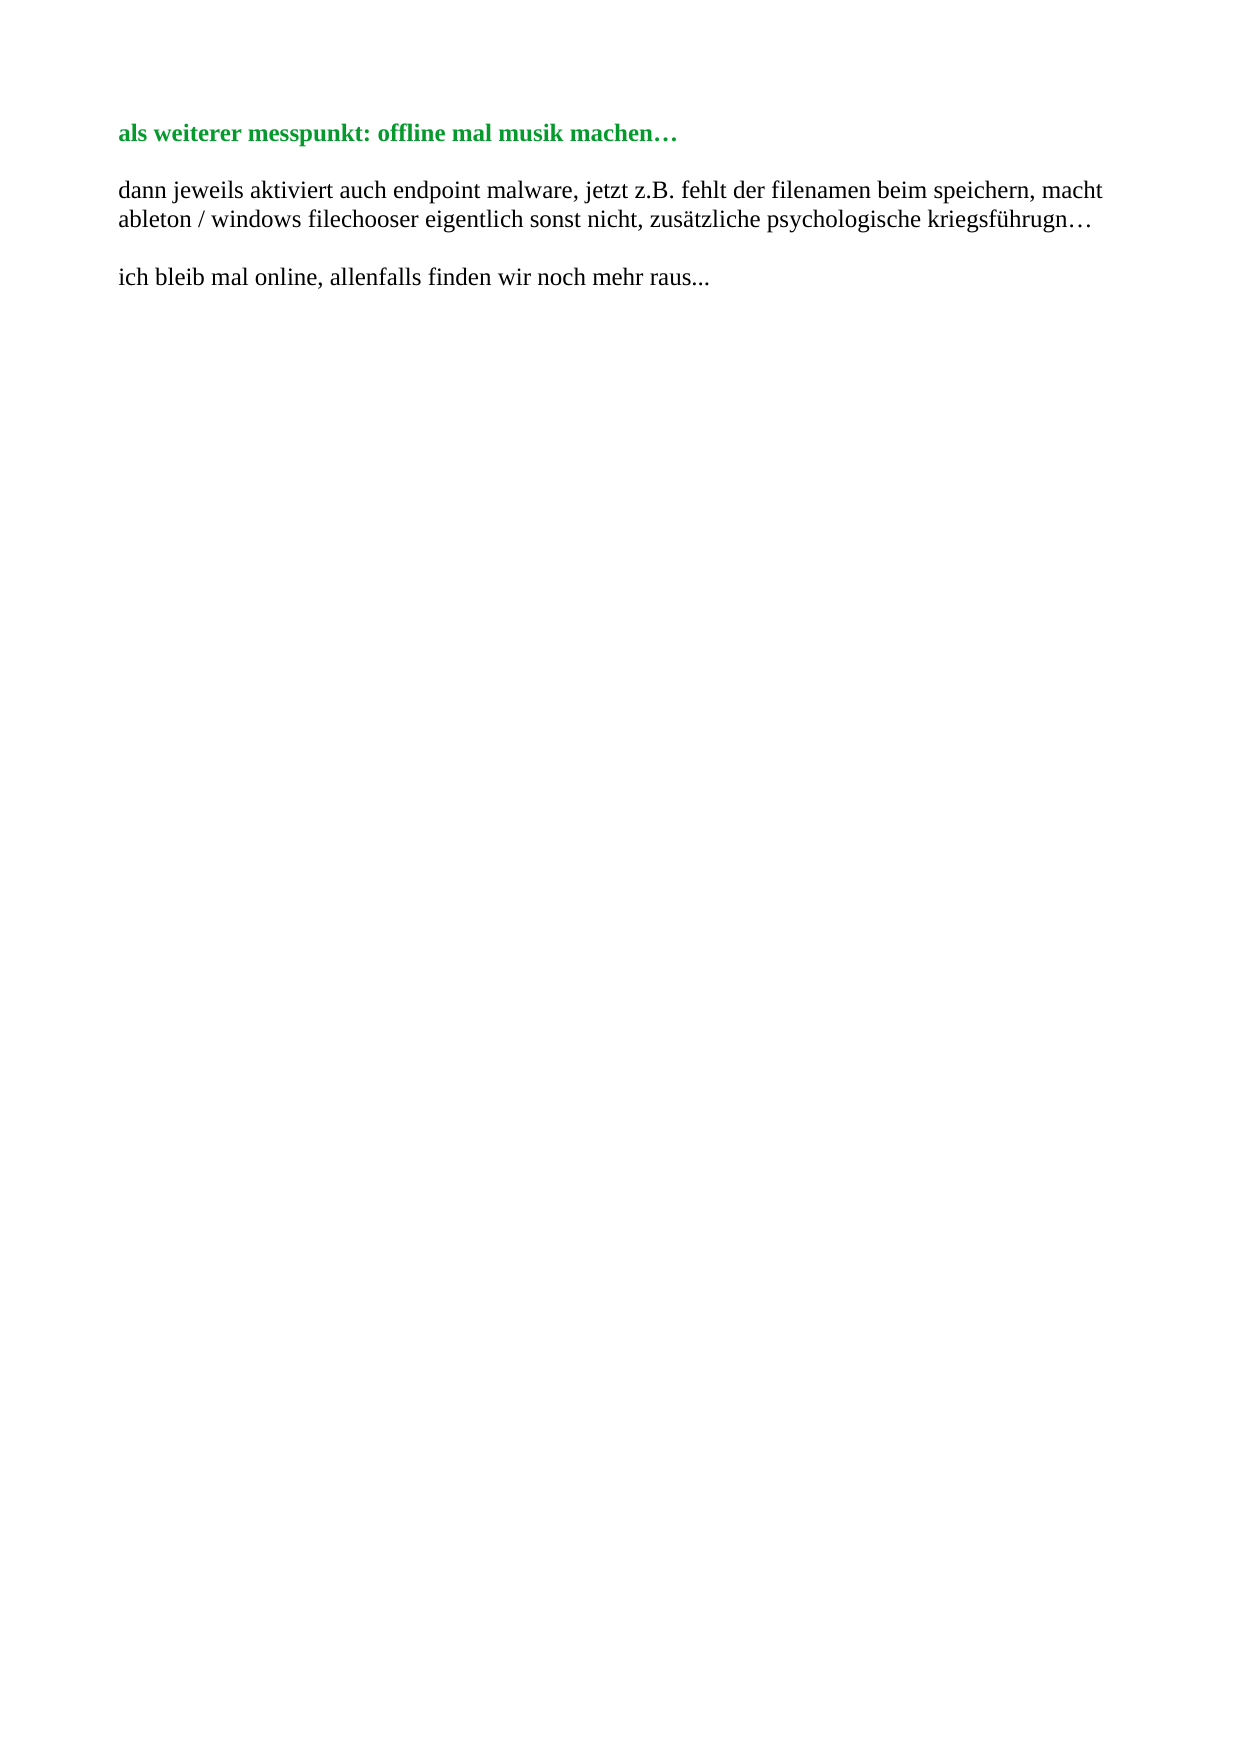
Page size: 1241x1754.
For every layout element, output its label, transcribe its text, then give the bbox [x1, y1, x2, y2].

text dann jeweils aktiviert auch endpoint malware, jetzt z.B. fehlt der filenamen beim speichern, macht ableton / windows filechooser eigentlich sonst nicht, zusätzliche psychologische kriegsführugn… [118, 176, 1122, 233]
text als weiterer messpunkt: offline mal musik machen… [118, 118, 1122, 147]
text ich bleib mal online, allenfalls finden wir noch mehr raus... [118, 262, 1122, 291]
